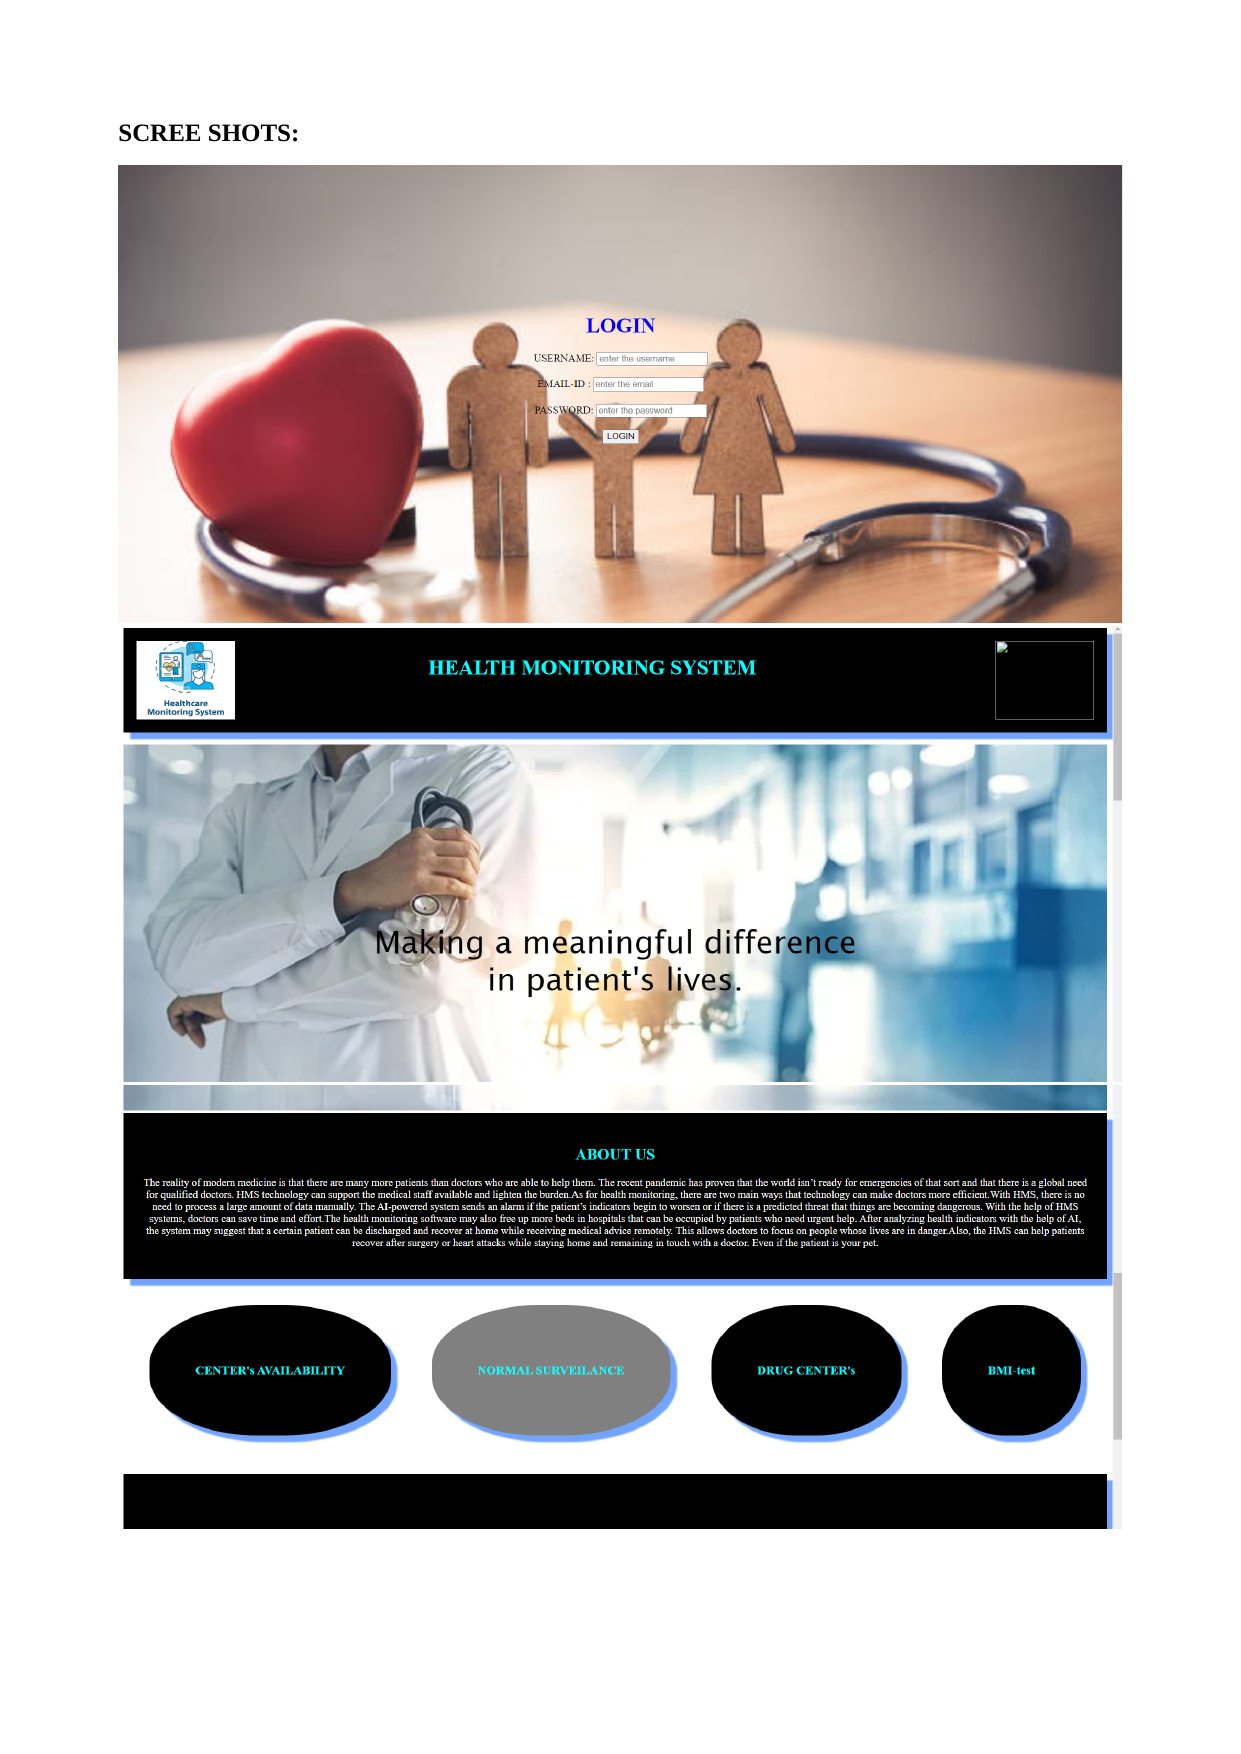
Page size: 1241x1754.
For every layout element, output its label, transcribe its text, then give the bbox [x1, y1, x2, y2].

text SCREE SHOTS: [118, 118, 1122, 147]
